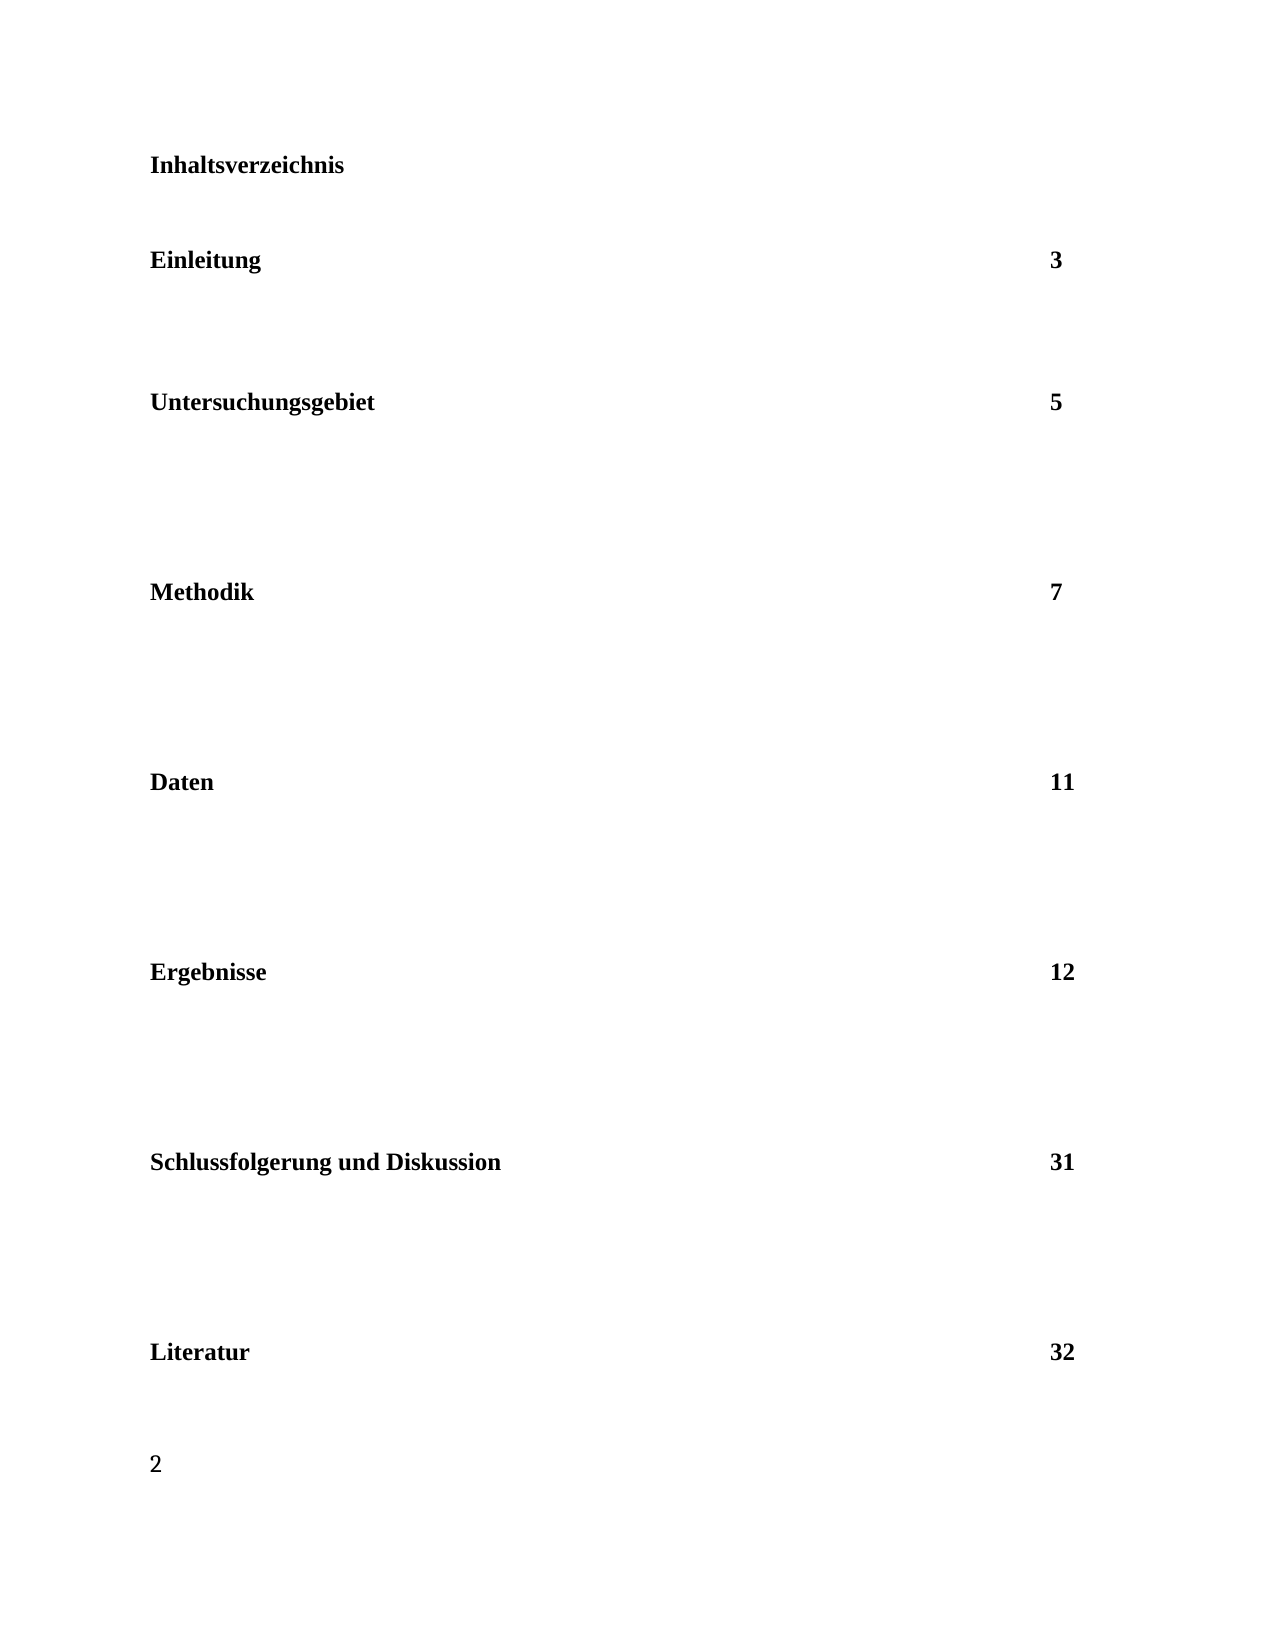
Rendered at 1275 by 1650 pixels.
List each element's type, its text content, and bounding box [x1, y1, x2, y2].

text Literatur 32 [150, 1337, 1125, 1366]
text Daten 11 [150, 767, 1125, 796]
text Untersuchungsgebiet 5 [150, 387, 1125, 416]
text Inhaltsverzeichnis [150, 150, 1125, 179]
text Schlussfolgerung und Diskussion 31 [150, 1147, 1125, 1176]
text Einleitung 3 [150, 245, 1125, 274]
text Ergebnisse 12 [150, 957, 1125, 986]
text Methodik 7 [150, 577, 1125, 606]
